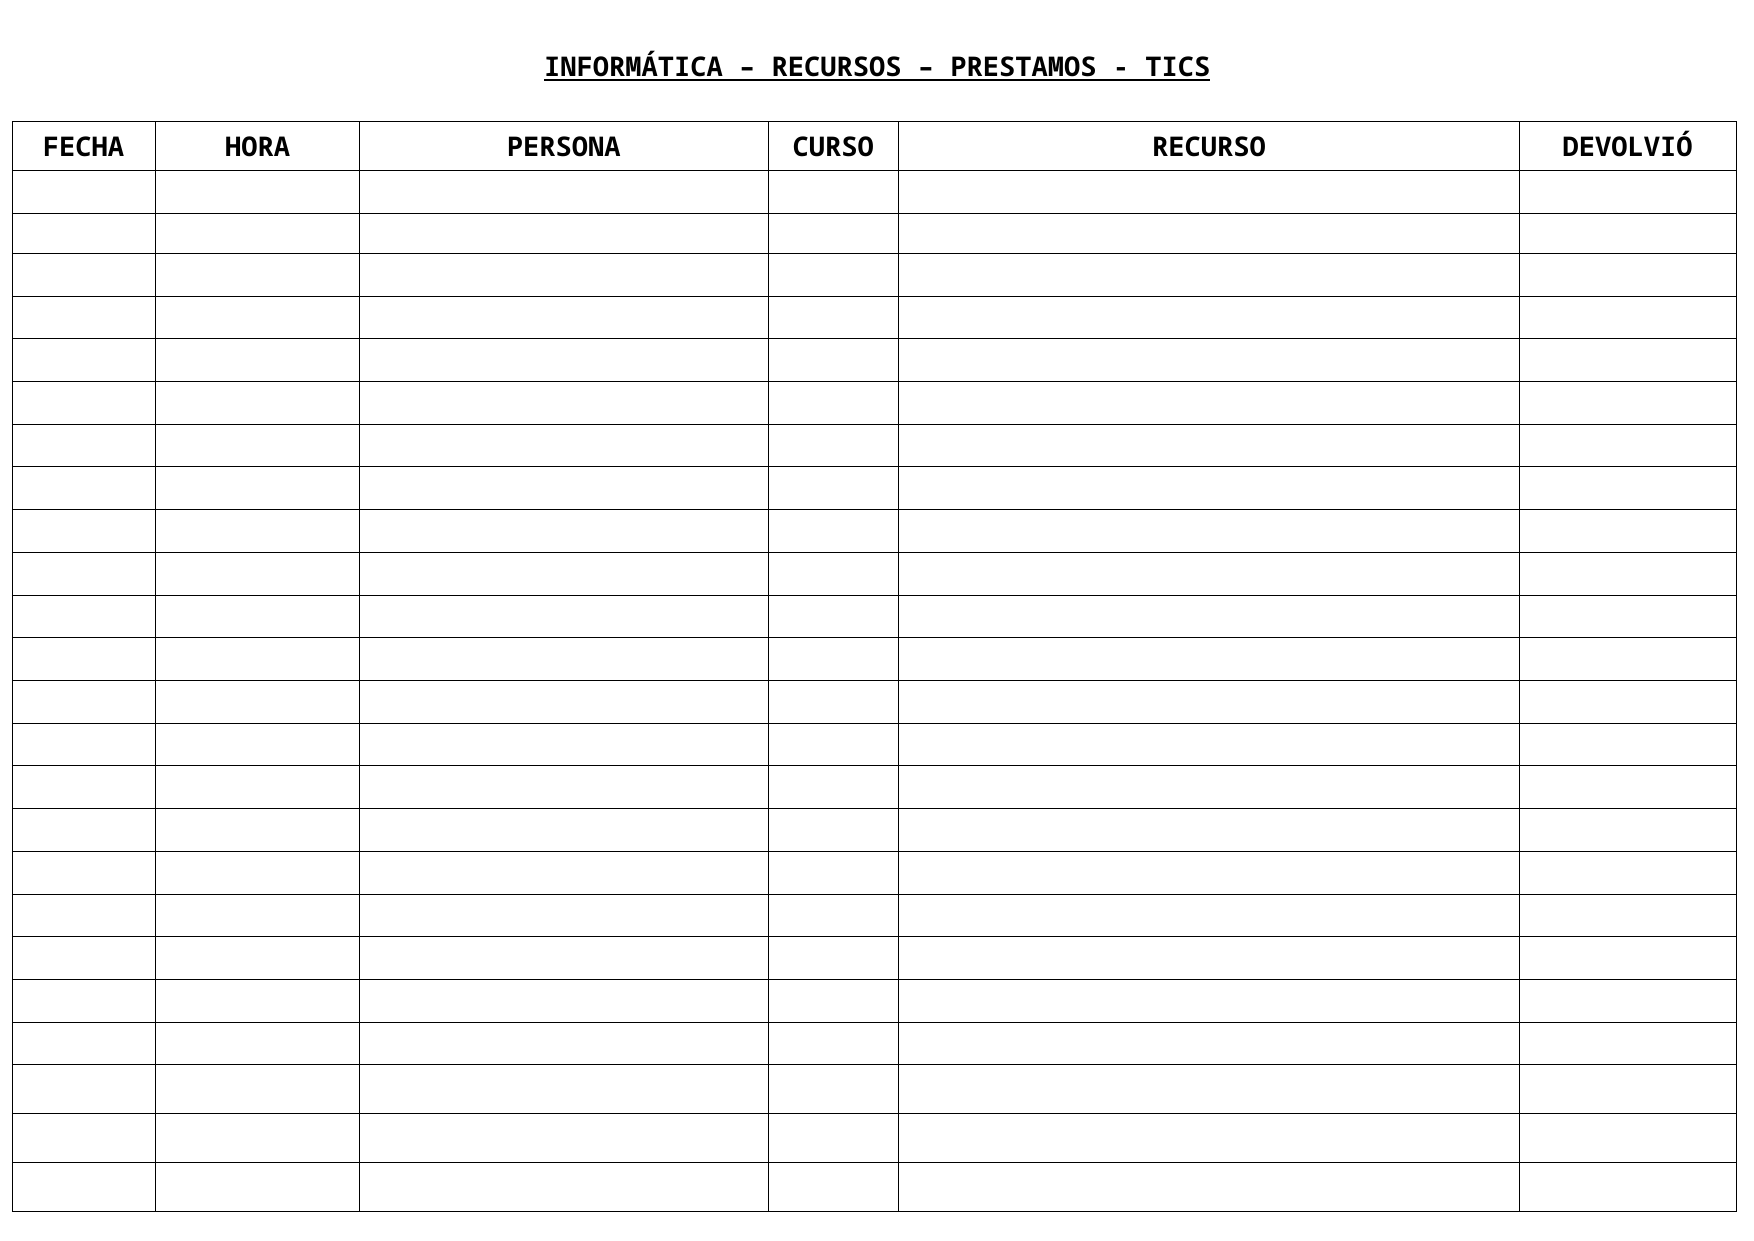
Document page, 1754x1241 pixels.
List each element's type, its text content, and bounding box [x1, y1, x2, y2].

table_cell [13, 1163, 155, 1211]
table_cell [156, 1114, 359, 1162]
table_cell [360, 1065, 768, 1113]
table_cell [769, 766, 898, 808]
table_cell [13, 510, 155, 552]
table_cell [13, 937, 155, 979]
table_cell [156, 171, 359, 212]
table_cell [769, 382, 898, 424]
table_cell [360, 766, 768, 808]
table_cell [1520, 171, 1736, 212]
table_cell [899, 809, 1519, 851]
table_cell [1520, 809, 1736, 851]
table_cell [769, 339, 898, 381]
table_cell [360, 724, 768, 765]
table_cell [769, 254, 898, 296]
table_cell [156, 382, 359, 424]
table_cell [1520, 254, 1736, 296]
table_cell [13, 382, 155, 424]
table_cell [156, 766, 359, 808]
table_cell [13, 425, 155, 466]
table_cell [156, 553, 359, 594]
table_cell [156, 852, 359, 893]
table_cell [1520, 766, 1736, 808]
table_cell [360, 214, 768, 253]
table_cell [769, 852, 898, 893]
table_cell [899, 937, 1519, 979]
table_cell [13, 638, 155, 680]
table_header PERSONA [360, 122, 768, 170]
table_cell [899, 980, 1519, 1022]
table_cell [156, 895, 359, 936]
table_cell [769, 895, 898, 936]
table_cell [1520, 895, 1736, 936]
table_cell [156, 681, 359, 723]
table_cell [360, 382, 768, 424]
table_cell [899, 681, 1519, 723]
table_cell [360, 1114, 768, 1162]
table_cell [899, 467, 1519, 509]
table_cell [899, 254, 1519, 296]
table_cell [769, 724, 898, 765]
text INFORMÁTICA – RECURSOS – PRESTAMOS - TICS [0, 48, 1754, 84]
table_cell [899, 382, 1519, 424]
table_cell [1520, 425, 1736, 466]
table_cell [360, 254, 768, 296]
table_cell [769, 1114, 898, 1162]
table_cell [13, 596, 155, 637]
table_cell [769, 809, 898, 851]
table_cell [899, 1023, 1519, 1064]
table_header DEVOLVIÓ [1520, 122, 1736, 170]
table_cell [899, 553, 1519, 594]
table_cell [13, 1065, 155, 1113]
table_header CURSO [769, 122, 898, 170]
table_cell [899, 297, 1519, 338]
table_cell [13, 1114, 155, 1162]
table_cell [1520, 382, 1736, 424]
table_cell [156, 510, 359, 552]
table_cell [769, 1023, 898, 1064]
table_cell [1520, 724, 1736, 765]
table_cell [156, 339, 359, 381]
table_cell [156, 1065, 359, 1113]
table_cell [769, 171, 898, 212]
table_cell [769, 510, 898, 552]
table_cell [13, 1023, 155, 1064]
table_cell [1520, 1023, 1736, 1064]
table_cell [360, 339, 768, 381]
table_cell [13, 553, 155, 594]
table_cell [156, 254, 359, 296]
table_cell [13, 171, 155, 212]
table_cell [769, 638, 898, 680]
table_cell [1520, 1163, 1736, 1211]
table_cell [1520, 852, 1736, 893]
table_cell [360, 638, 768, 680]
table_cell [13, 895, 155, 936]
table_cell [13, 852, 155, 893]
table_cell [1520, 297, 1736, 338]
table_cell [156, 1163, 359, 1211]
table_cell [769, 297, 898, 338]
table_cell [769, 681, 898, 723]
table_cell [360, 895, 768, 936]
table_cell [156, 596, 359, 637]
table_cell [899, 724, 1519, 765]
table_cell [1520, 980, 1736, 1022]
table_cell [360, 510, 768, 552]
table_cell [769, 214, 898, 253]
table_cell [899, 339, 1519, 381]
table_cell [13, 766, 155, 808]
table_cell [156, 467, 359, 509]
table_cell [1520, 339, 1736, 381]
table_cell [13, 724, 155, 765]
table_cell [899, 510, 1519, 552]
table_cell [769, 596, 898, 637]
table_cell [899, 596, 1519, 637]
table_cell [156, 638, 359, 680]
table_cell [769, 1163, 898, 1211]
table_cell [1520, 937, 1736, 979]
table_cell [360, 809, 768, 851]
table_cell [156, 937, 359, 979]
table_cell [13, 214, 155, 253]
table_cell [360, 1163, 768, 1211]
table_header RECURSO [899, 122, 1519, 170]
table_cell [1520, 638, 1736, 680]
table_cell [360, 937, 768, 979]
table_cell [156, 1023, 359, 1064]
table_cell [1520, 553, 1736, 594]
table_cell [899, 1163, 1519, 1211]
table_cell [156, 297, 359, 338]
table_cell [360, 596, 768, 637]
table_cell [156, 724, 359, 765]
table_cell [360, 980, 768, 1022]
table_cell [1520, 681, 1736, 723]
table_cell [360, 681, 768, 723]
table_header FECHA [13, 122, 155, 170]
table_cell [13, 980, 155, 1022]
table_cell [360, 467, 768, 509]
table_cell [1520, 467, 1736, 509]
table_cell [899, 766, 1519, 808]
table_cell [156, 980, 359, 1022]
table_cell [1520, 1065, 1736, 1113]
table_cell [1520, 510, 1736, 552]
table_cell [13, 339, 155, 381]
table_cell [899, 638, 1519, 680]
table_cell [1520, 214, 1736, 253]
table_cell [899, 852, 1519, 893]
table_cell [360, 171, 768, 212]
table_cell [156, 425, 359, 466]
table_cell [769, 1065, 898, 1113]
table_cell [156, 214, 359, 253]
table_cell [769, 937, 898, 979]
table_cell [769, 980, 898, 1022]
table_cell [360, 297, 768, 338]
table_cell [156, 809, 359, 851]
table_header HORA [156, 122, 359, 170]
table_cell [13, 467, 155, 509]
table_cell [899, 425, 1519, 466]
table_cell [13, 681, 155, 723]
table_cell [360, 553, 768, 594]
table_cell [899, 214, 1519, 253]
table_cell [899, 1114, 1519, 1162]
table_cell [360, 425, 768, 466]
table_cell [1520, 1114, 1736, 1162]
table_cell [769, 425, 898, 466]
table_cell [360, 1023, 768, 1064]
table_cell [13, 297, 155, 338]
table_cell [899, 1065, 1519, 1113]
table_cell [899, 171, 1519, 212]
table_cell [13, 254, 155, 296]
table_cell [1520, 596, 1736, 637]
table_cell [13, 809, 155, 851]
table_cell [899, 895, 1519, 936]
table_cell [769, 553, 898, 594]
table_cell [360, 852, 768, 893]
table_cell [769, 467, 898, 509]
